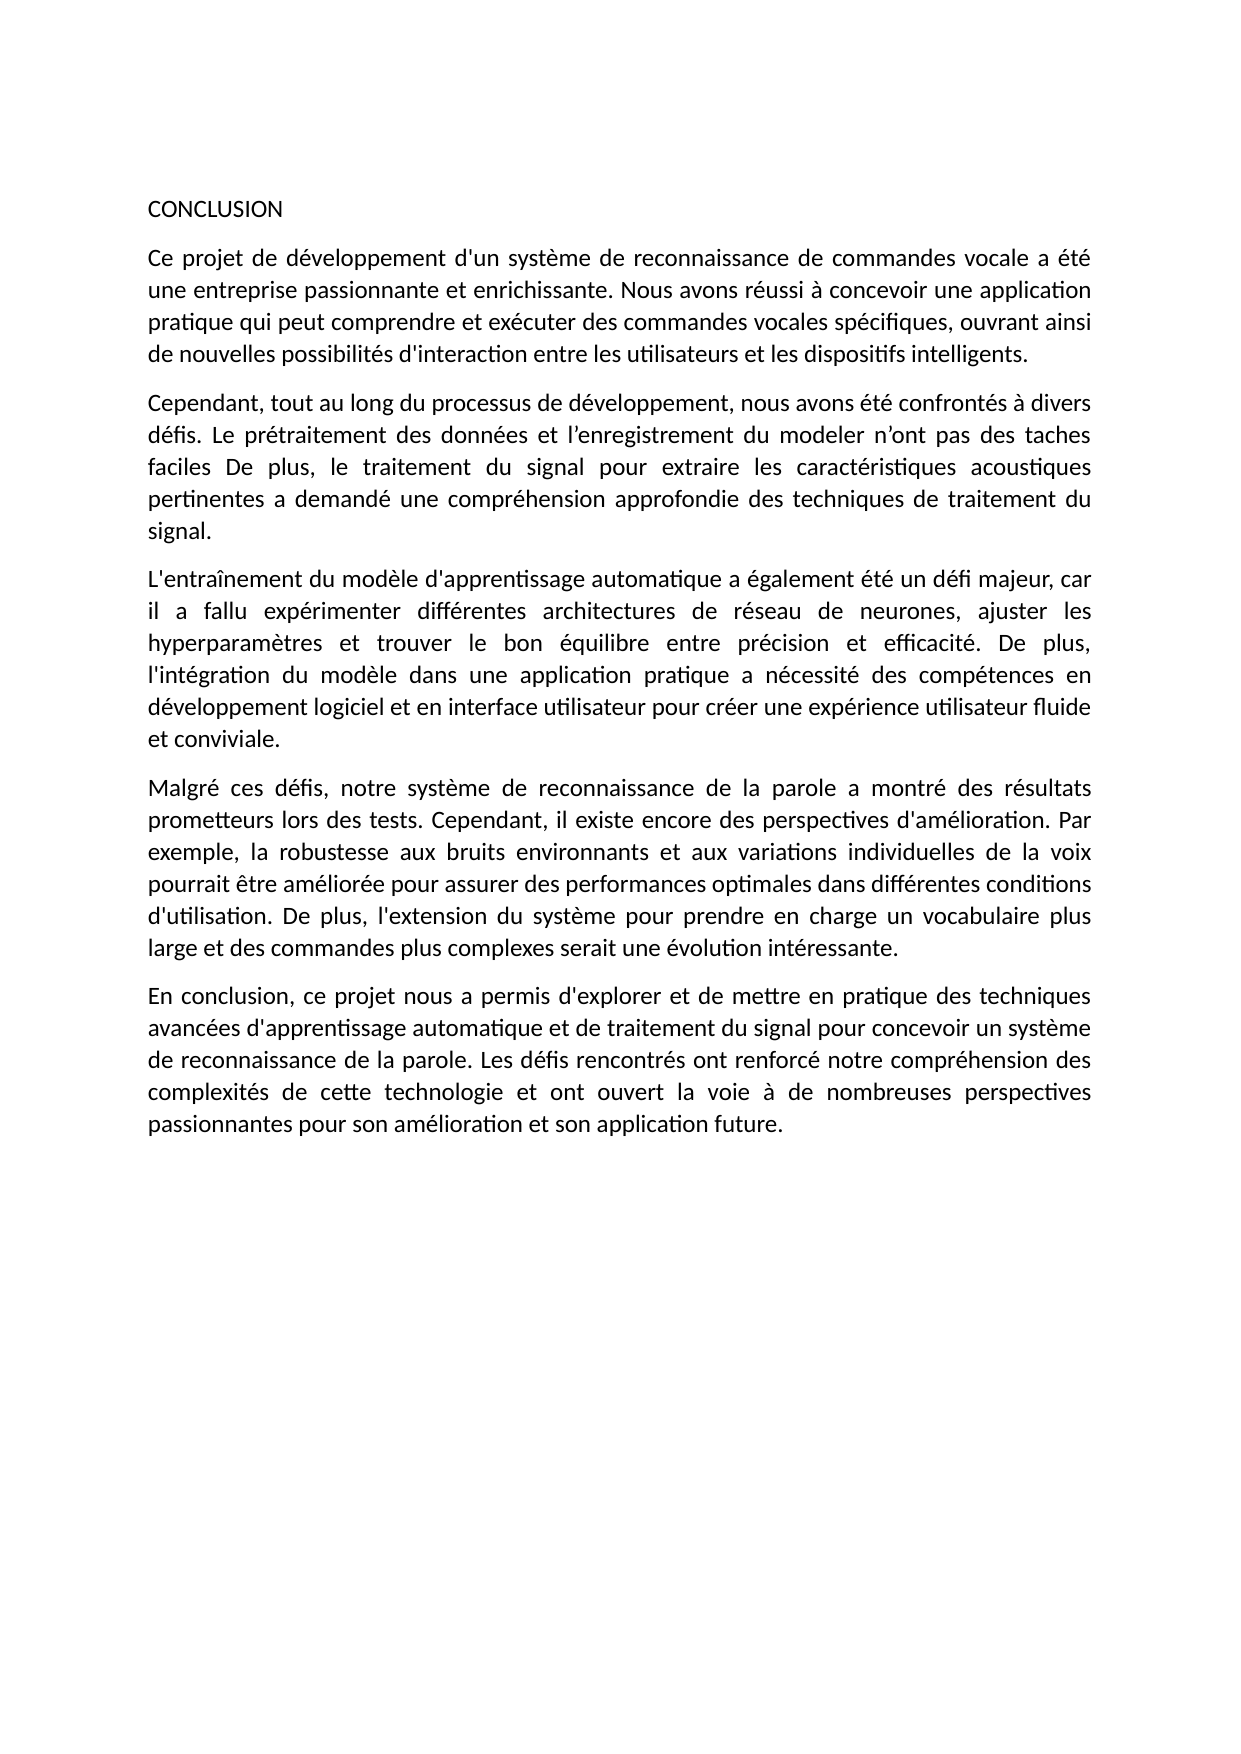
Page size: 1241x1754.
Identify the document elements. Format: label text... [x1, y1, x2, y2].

text Ce projet de développement d'un système de reconnaissance de commandes vocale a été une entreprise passionnante et enrichissante. Nous avons réussi à concevoir une application pratique qui peut comprendre et exécuter des commandes vocales spécifiques, ouvrant ainsi de nouvelles possibilités d'interaction entre les utilisateurs et les dispositifs intelligents. [148, 242, 1093, 369]
text Malgré ces défis, notre système de reconnaissance de la parole a montré des résultats prometteurs lors des tests. Cependant, il existe encore des perspectives d'amélioration. Par exemple, la robustesse aux bruits environnants et aux variations individuelles de la voix pourrait être améliorée pour assurer des performances optimales dans différentes conditions d'utilisation. De plus, l'extension du système pour prendre en charge un vocabulaire plus large et des commandes plus complexes serait une évolution intéressante. [148, 772, 1093, 962]
text En conclusion, ce projet nous a permis d'explorer et de mettre en pratique des techniques avancées d'apprentissage automatique et de traitement du signal pour concevoir un système de reconnaissance de la parole. Les défis rencontrés ont renforcé notre compréhension des complexités de cette technologie et ont ouvert la voie à de nombreuses perspectives passionnantes pour son amélioration et son application future. [148, 981, 1093, 1139]
text CONCLUSION [148, 194, 1093, 224]
text L'entraînement du modèle d'apprentissage automatique a également été un défi majeur, car il a fallu expérimenter différentes architectures de réseau de neurones, ajuster les hyperparamètres et trouver le bon équilibre entre précision et efficacité. De plus, l'intégration du modèle dans une application pratique a nécessité des compétences en développement logiciel et en interface utilisateur pour créer une expérience utilisateur fluide et conviviale. [148, 563, 1093, 754]
text Cependant, tout au long du processus de développement, nous avons été confrontés à divers défis. Le prétraitement des données et l’enregistrement du modeler n’ont pas des taches faciles De plus, le traitement du signal pour extraire les caractéristiques acoustiques pertinentes a demandé une compréhension approfondie des techniques de traitement du signal. [148, 387, 1093, 545]
